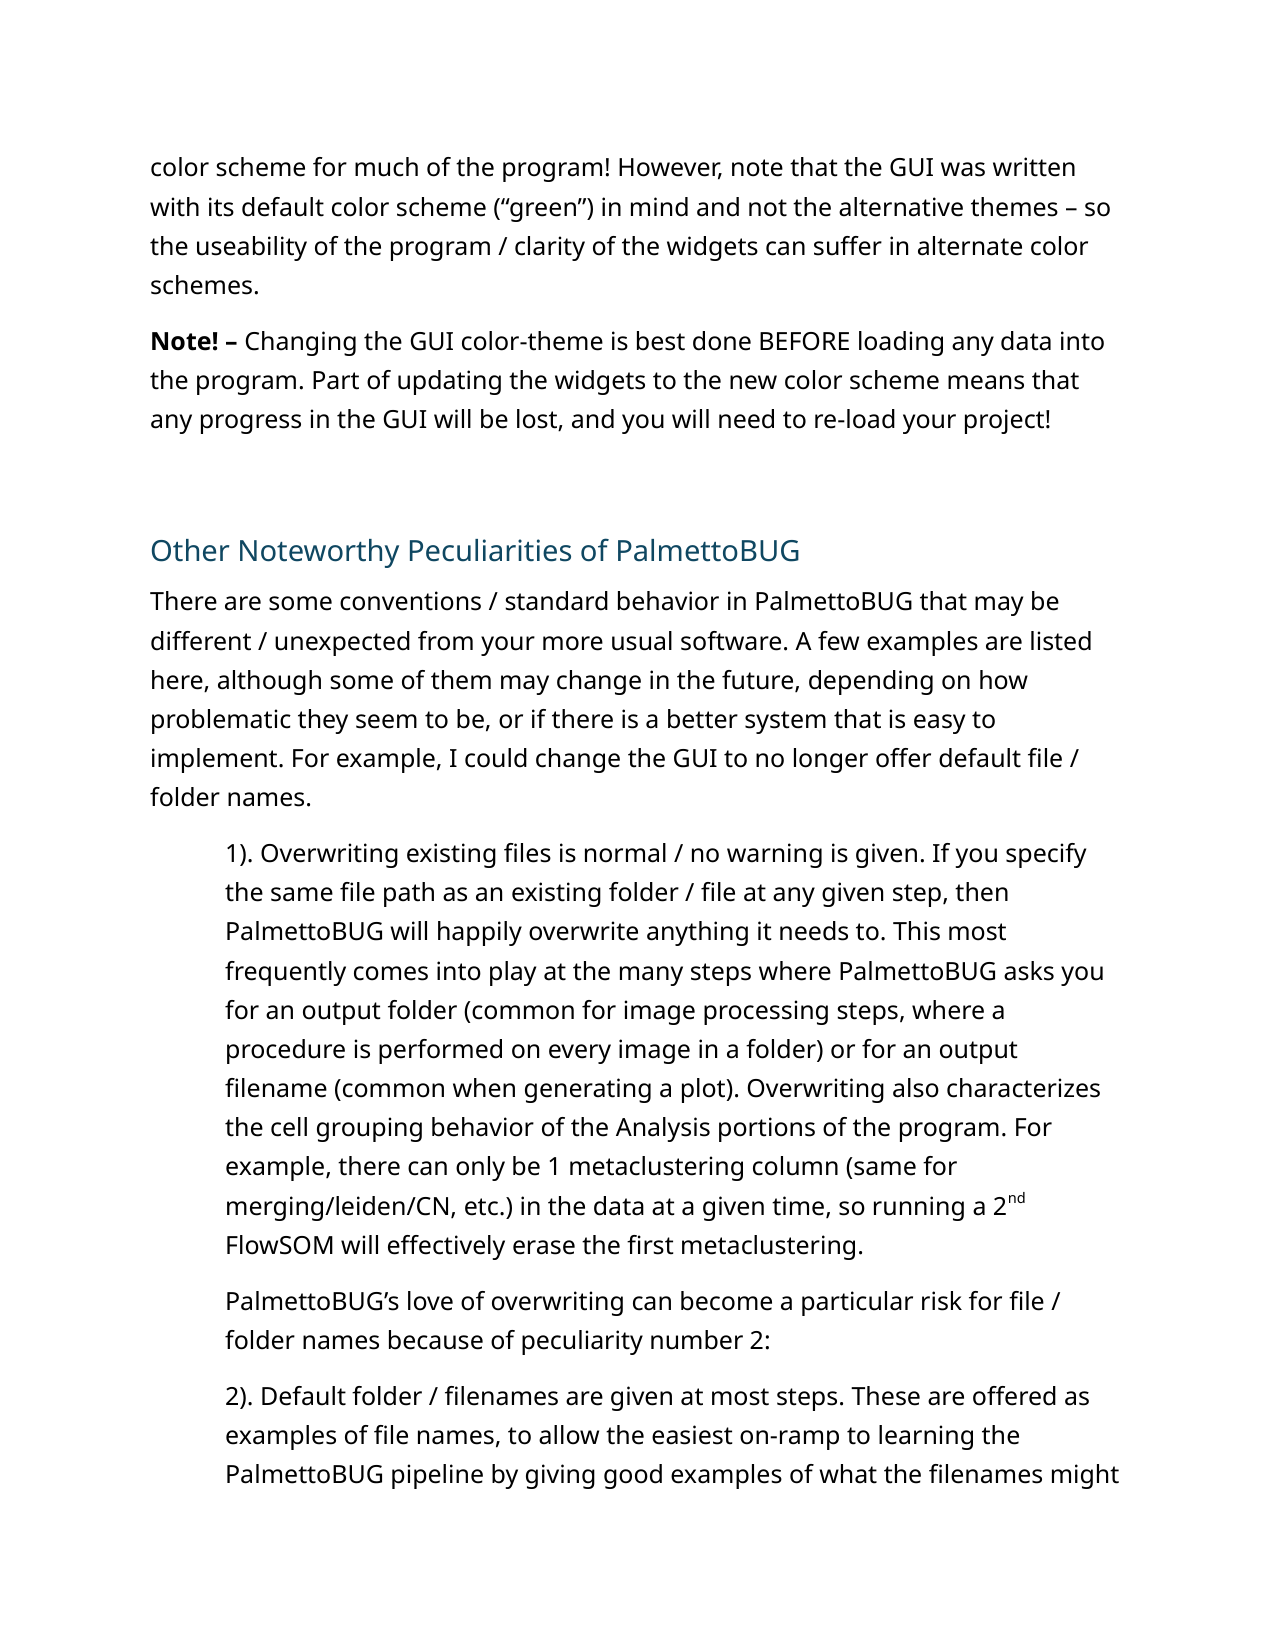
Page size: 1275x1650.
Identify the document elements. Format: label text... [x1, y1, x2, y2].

text 2). Default folder / filenames are given at most steps. These are offered as examples of file names, to allow the easiest on-ramp to learning the PalmettoBUG pipeline by giving good examples of what the filenames might [225, 1378, 1125, 1491]
text Note! – Changing the GUI color-theme is best done BEFORE loading any data into the program. Part of updating the widgets to the new color scheme means that any progress in the GUI will be lost, and you will need to re-load your project! [150, 323, 1125, 436]
text There are some conventions / standard behavior in PalmettoBUG that may be different / unexpected from your more usual software. A few examples are listed here, although some of them may change in the future, depending on how problematic they seem to be, or if there is a better system that is easy to implement. For example, I could change the GUI to no longer offer default file / folder names. [150, 584, 1125, 814]
subtitle Other Noteworthy Peculiarities of PalmettoBUG [150, 530, 1125, 570]
text PalmettoBUG’s love of overwriting can become a particular risk for file / folder names because of peculiarity number 2: [225, 1283, 1125, 1356]
text 1). Overwriting existing files is normal / no warning is given. If you specify the same file path as an existing folder / file at any given step, then PalmettoBUG will happily overwrite anything it needs to. This most frequently comes into play at the many steps where PalmettoBUG asks you for an output folder (common for image processing steps, where a procedure is performed on every image in a folder) or for an output filename (common when generating a plot). Overwriting also characterizes the cell grouping behavior of the Analysis portions of the program. For example, there can only be 1 metaclustering column (same for merging/leiden/CN, etc.) in the data at a given time, so running a 2nd FlowSOM will effectively erase the first metaclustering. [225, 836, 1125, 1261]
text color scheme for much of the program! However, note that the GUI was written with its default color scheme (“green”) in mind and not the alternative themes – so the useability of the program / clarity of the widgets can suffer in alternate color schemes. [150, 150, 1125, 302]
